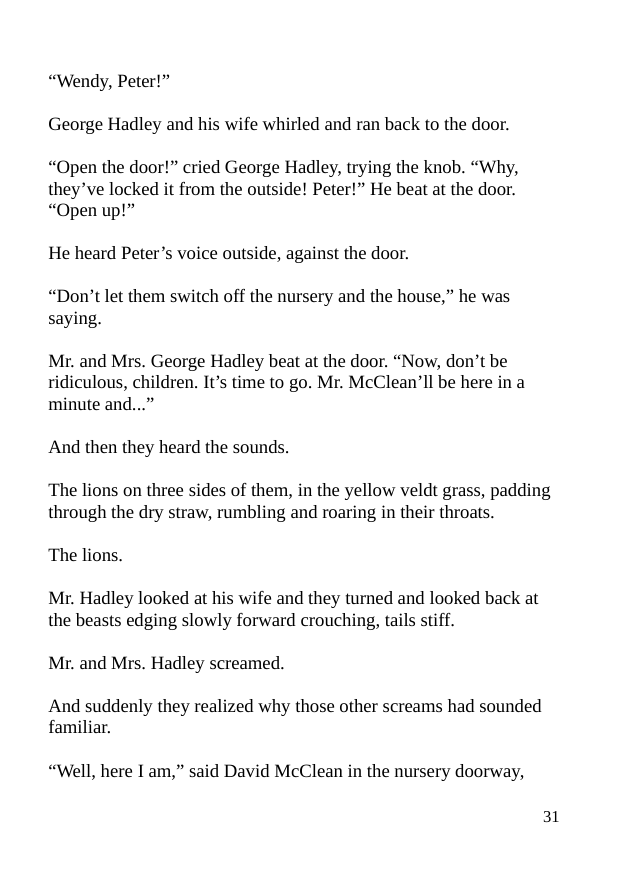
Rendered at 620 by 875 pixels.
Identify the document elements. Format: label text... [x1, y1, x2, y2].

text “Wendy, Peter!” George Hadley and his wife whirled and ran back to the door. “Open the door!” cried George Hadley, trying the knob. “Why, they’ve locked it from the outside! Peter!” He beat at the door. “Open up!” He heard Peter’s voice outside, against the door. “Don’t let them switch off the nursery and the house,” he was saying. Mr. and Mrs. George Hadley beat at the door. “Now, don’t be ridiculous, children. It’s time to go. Mr. McClean’ll be here in a minute and...” And then they heard the sounds. The lions on three sides of them, in the yellow veldt grass, padding through the dry straw, rumbling and roaring in their throats. The lions. Mr. Hadley looked at his wife and they turned and looked back at the beasts edging slowly forward crouching, tails stiff. Mr. and Mrs. Hadley screamed. And suddenly they realized why those other screams had sounded familiar. “Well, here I am,” said David McClean in the nursery doorway, [48, 48, 559, 781]
